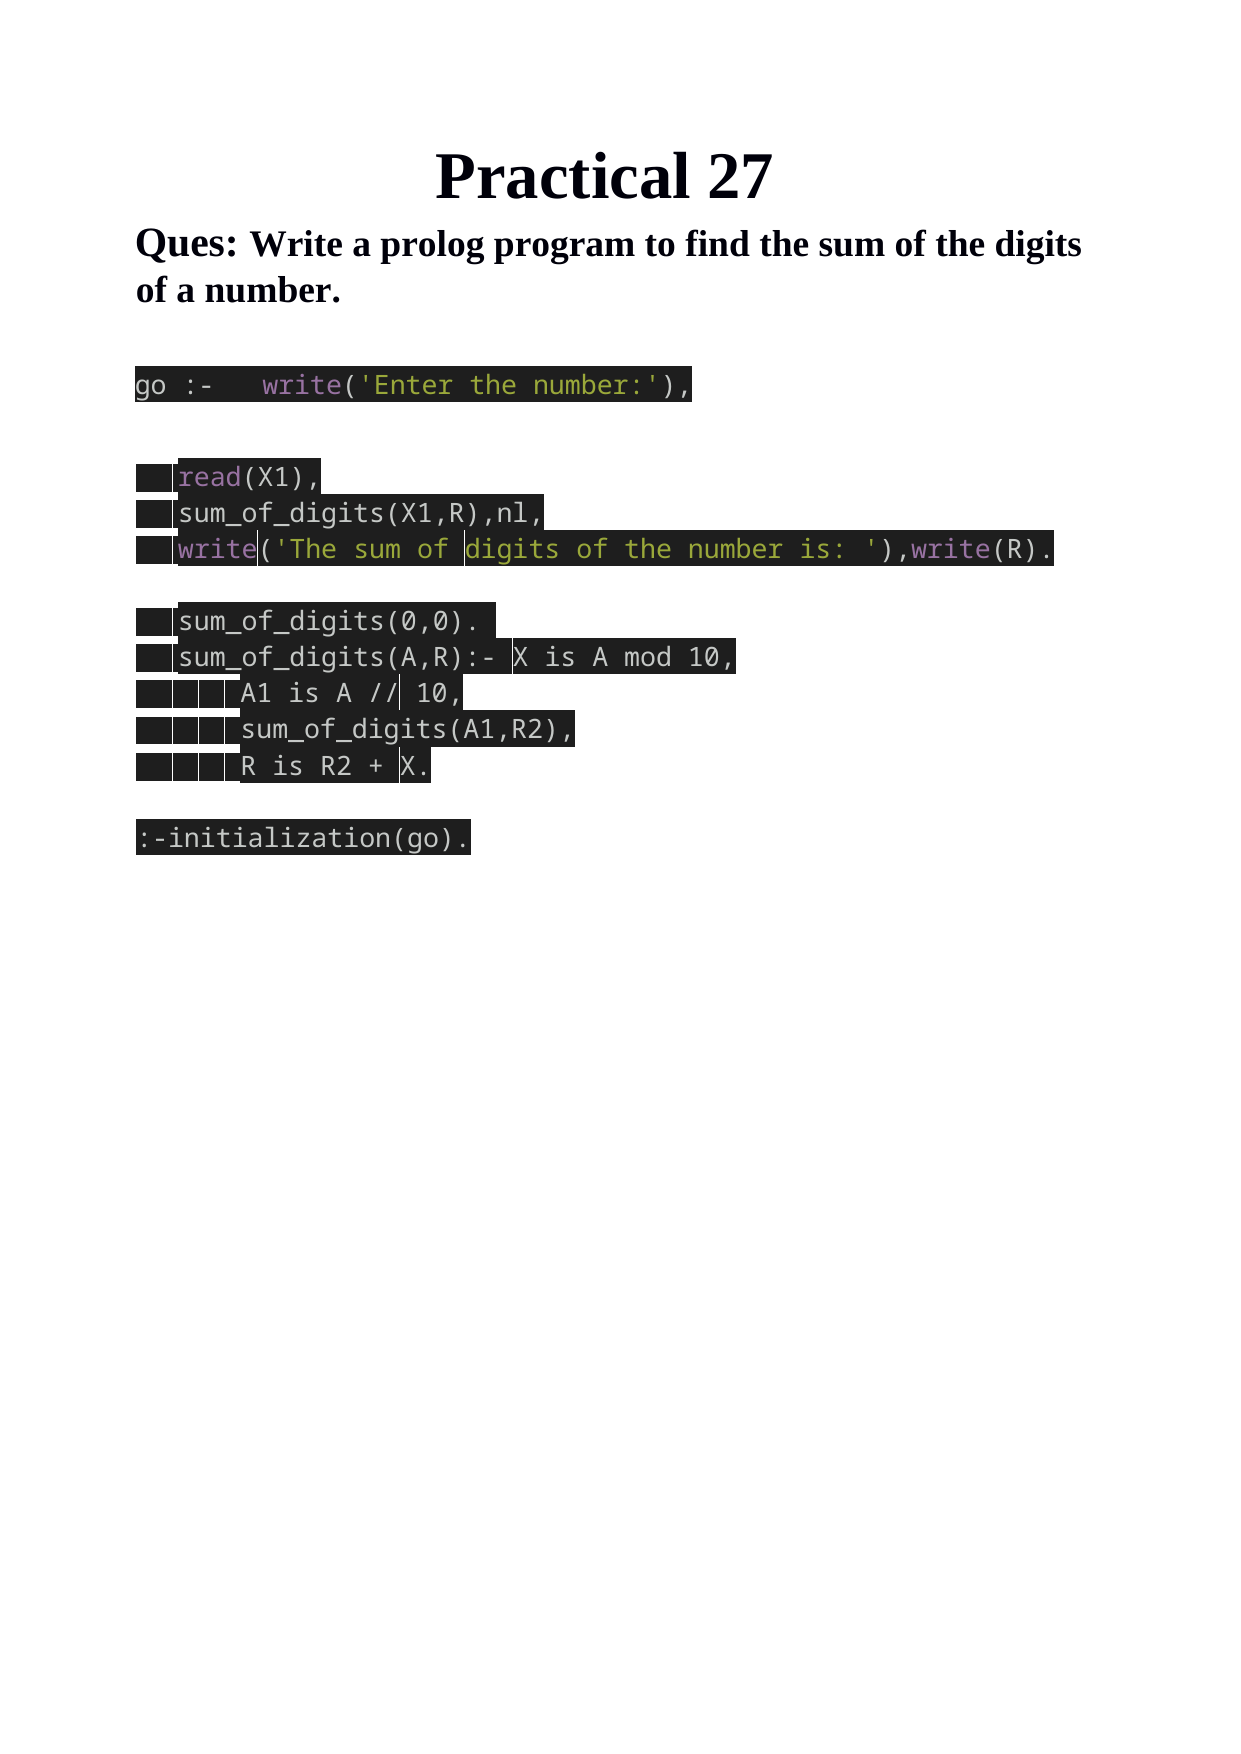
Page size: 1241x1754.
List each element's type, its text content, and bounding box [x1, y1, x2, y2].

text read(X1), [136, 458, 1088, 494]
text go :- write('Enter the number:'), [134, 366, 1088, 402]
text write('The sum of digits of the number is: '),write(R). [136, 530, 1088, 566]
text sum_of_digits(0,0). [136, 602, 1088, 638]
subtitle Practical 27 [136, 136, 1074, 212]
text A1 is A // 10, [136, 674, 1088, 710]
text Ques: Write a prolog program to find the sum of the digits of a number. [134, 218, 1088, 311]
text sum_of_digits(A,R):- X is A mod 10, [136, 638, 1088, 674]
text :-initialization(go). [136, 819, 1088, 855]
text sum_of_digits(X1,R),nl, [136, 494, 1088, 530]
text sum_of_digits(A1,R2), [136, 710, 1088, 747]
text R is R2 + X. [136, 747, 1088, 783]
